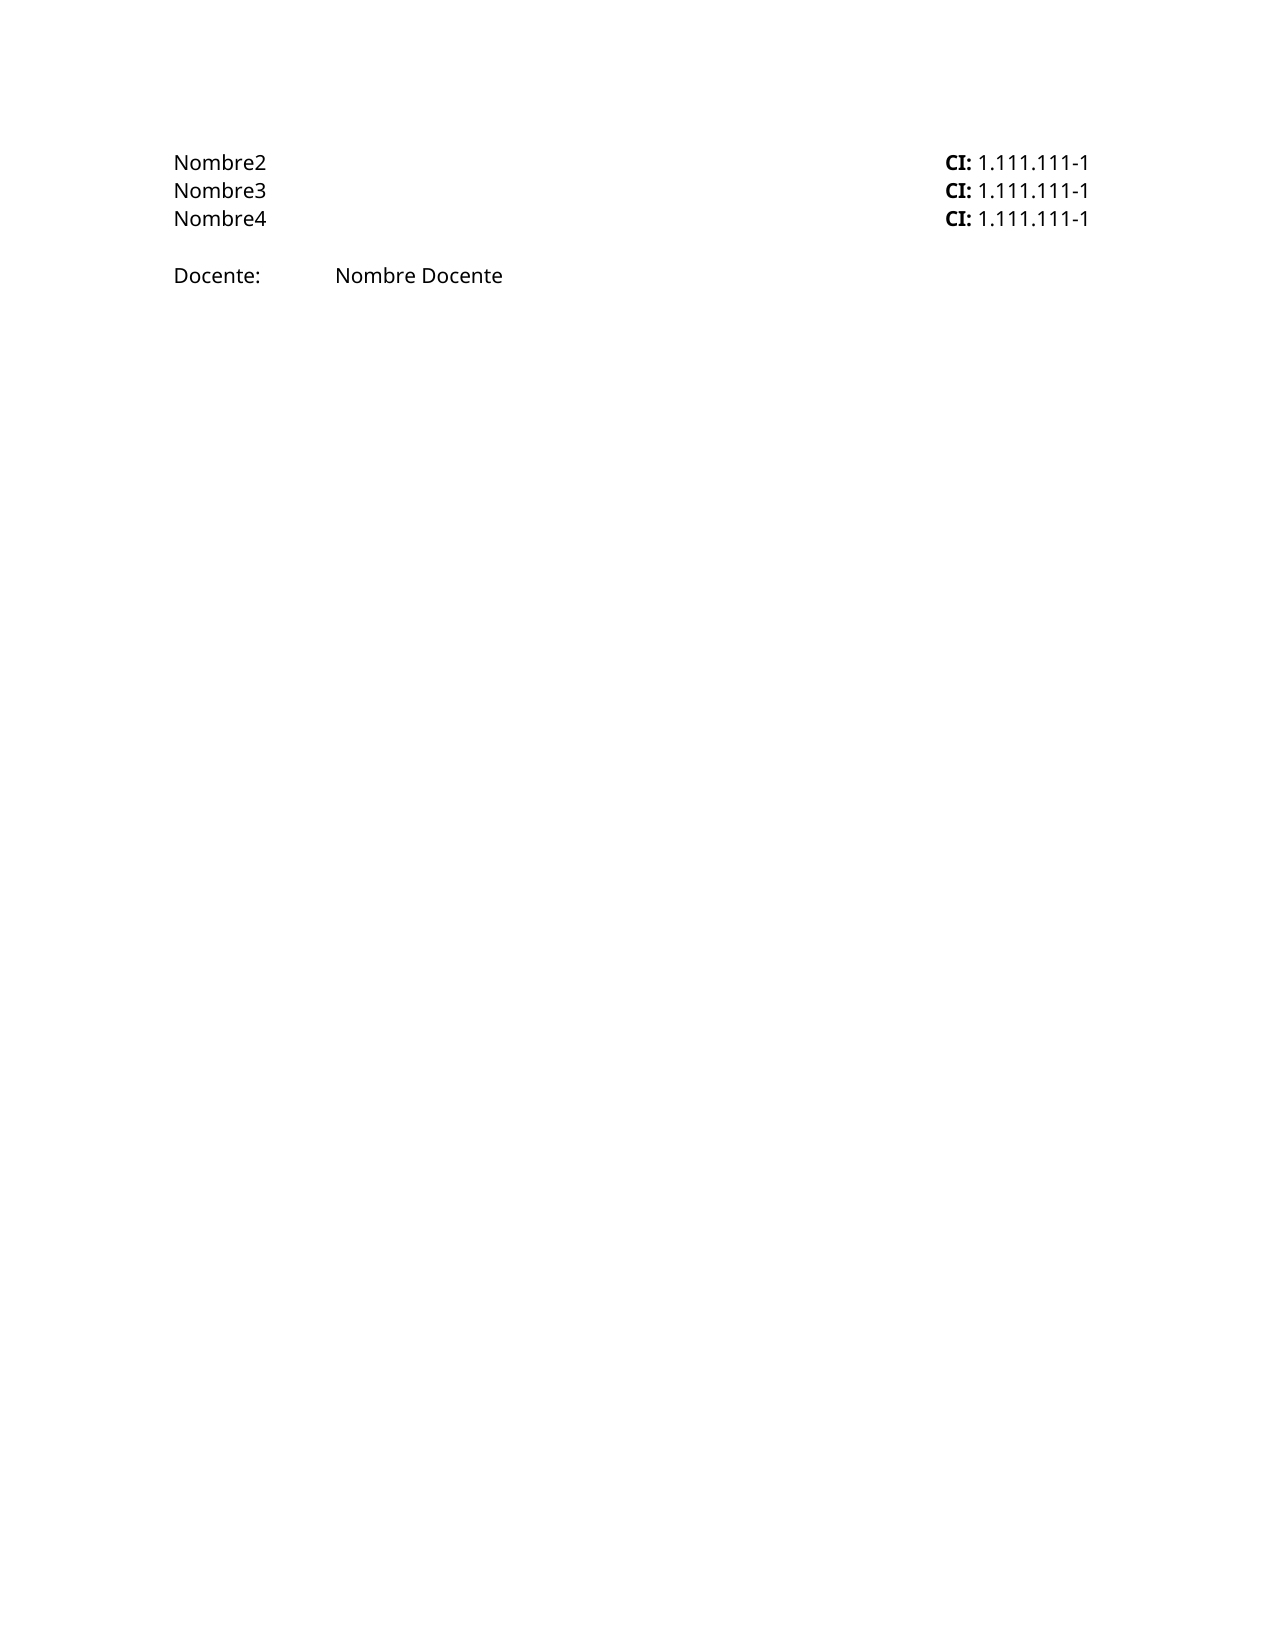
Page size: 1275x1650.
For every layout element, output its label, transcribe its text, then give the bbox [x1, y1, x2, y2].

table_cell Nombre3 [166, 176, 891, 204]
table_cell CI: 1.111.111-1 [891, 176, 1098, 204]
table_cell Nombre2 [166, 148, 891, 176]
table_header Nombre Docente [328, 261, 1098, 290]
table_cell CI: 1.111.111-1 [891, 148, 1098, 176]
table_cell CI: 1.111.111-1 [891, 205, 1098, 233]
table_header Docente: [166, 261, 327, 290]
table_cell Nombre4 [166, 205, 891, 233]
